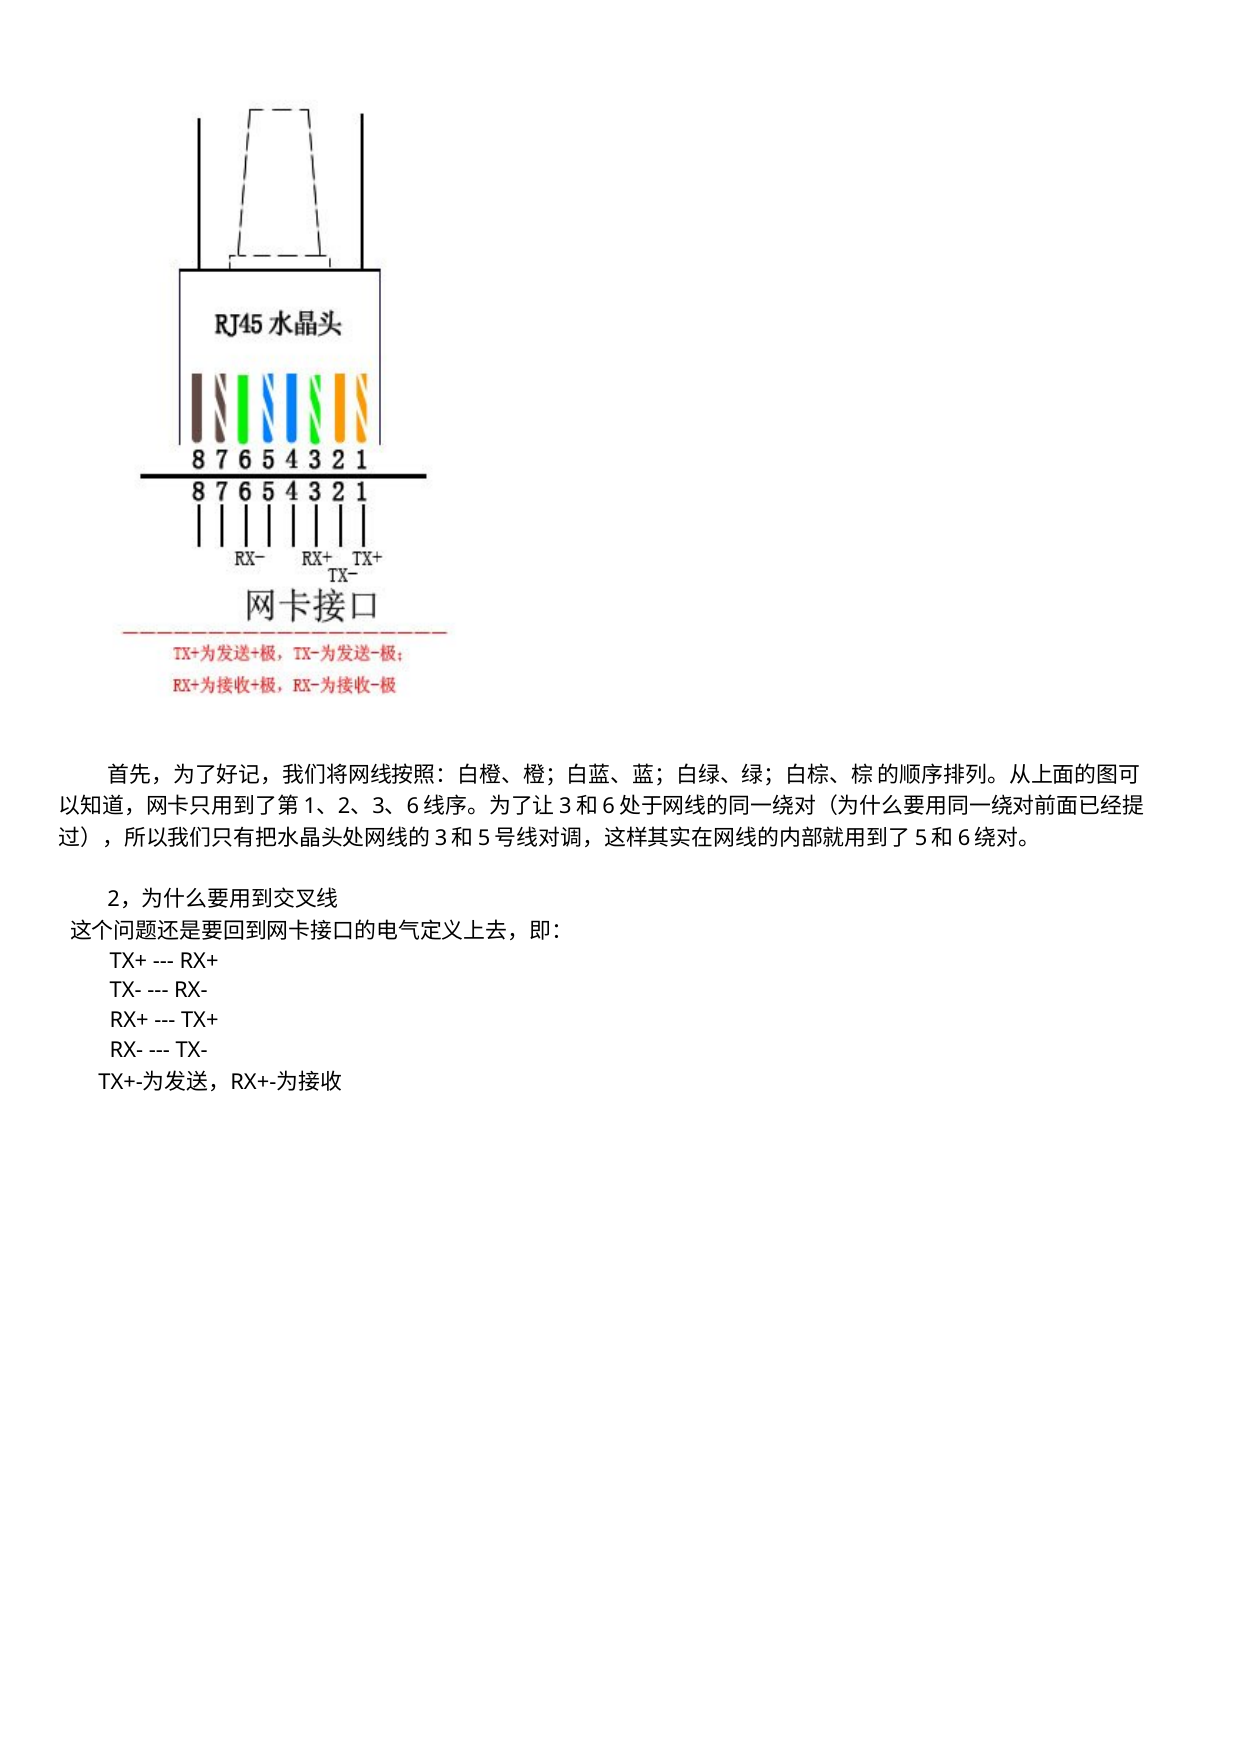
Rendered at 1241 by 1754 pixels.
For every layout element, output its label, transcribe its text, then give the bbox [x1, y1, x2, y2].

text 首先，为了好记，我们将网线按照：白橙、橙；白蓝、蓝；白绿、绿；白棕、棕 的顺序排列。从上面的图可以知道，网卡只用到了第1、2、3、6线序。为了让3和6处于网线的同一绕对（为什么要用同一绕对前面已经提过），所以我们只有把水晶头处网线的3和5号线对调，这样其实在网线的内部就用到了5和6绕对。 [58, 757, 1157, 852]
picture [112, 88, 461, 719]
text 2，为什么要用到交叉线 这个问题还是要回到网卡接口的电气定义上去，即： TX+ --- RX+ TX- --- RX- RX+ --- TX+ RX- --- TX- TX+-为发送，RX+-为接收 [58, 881, 1157, 1096]
